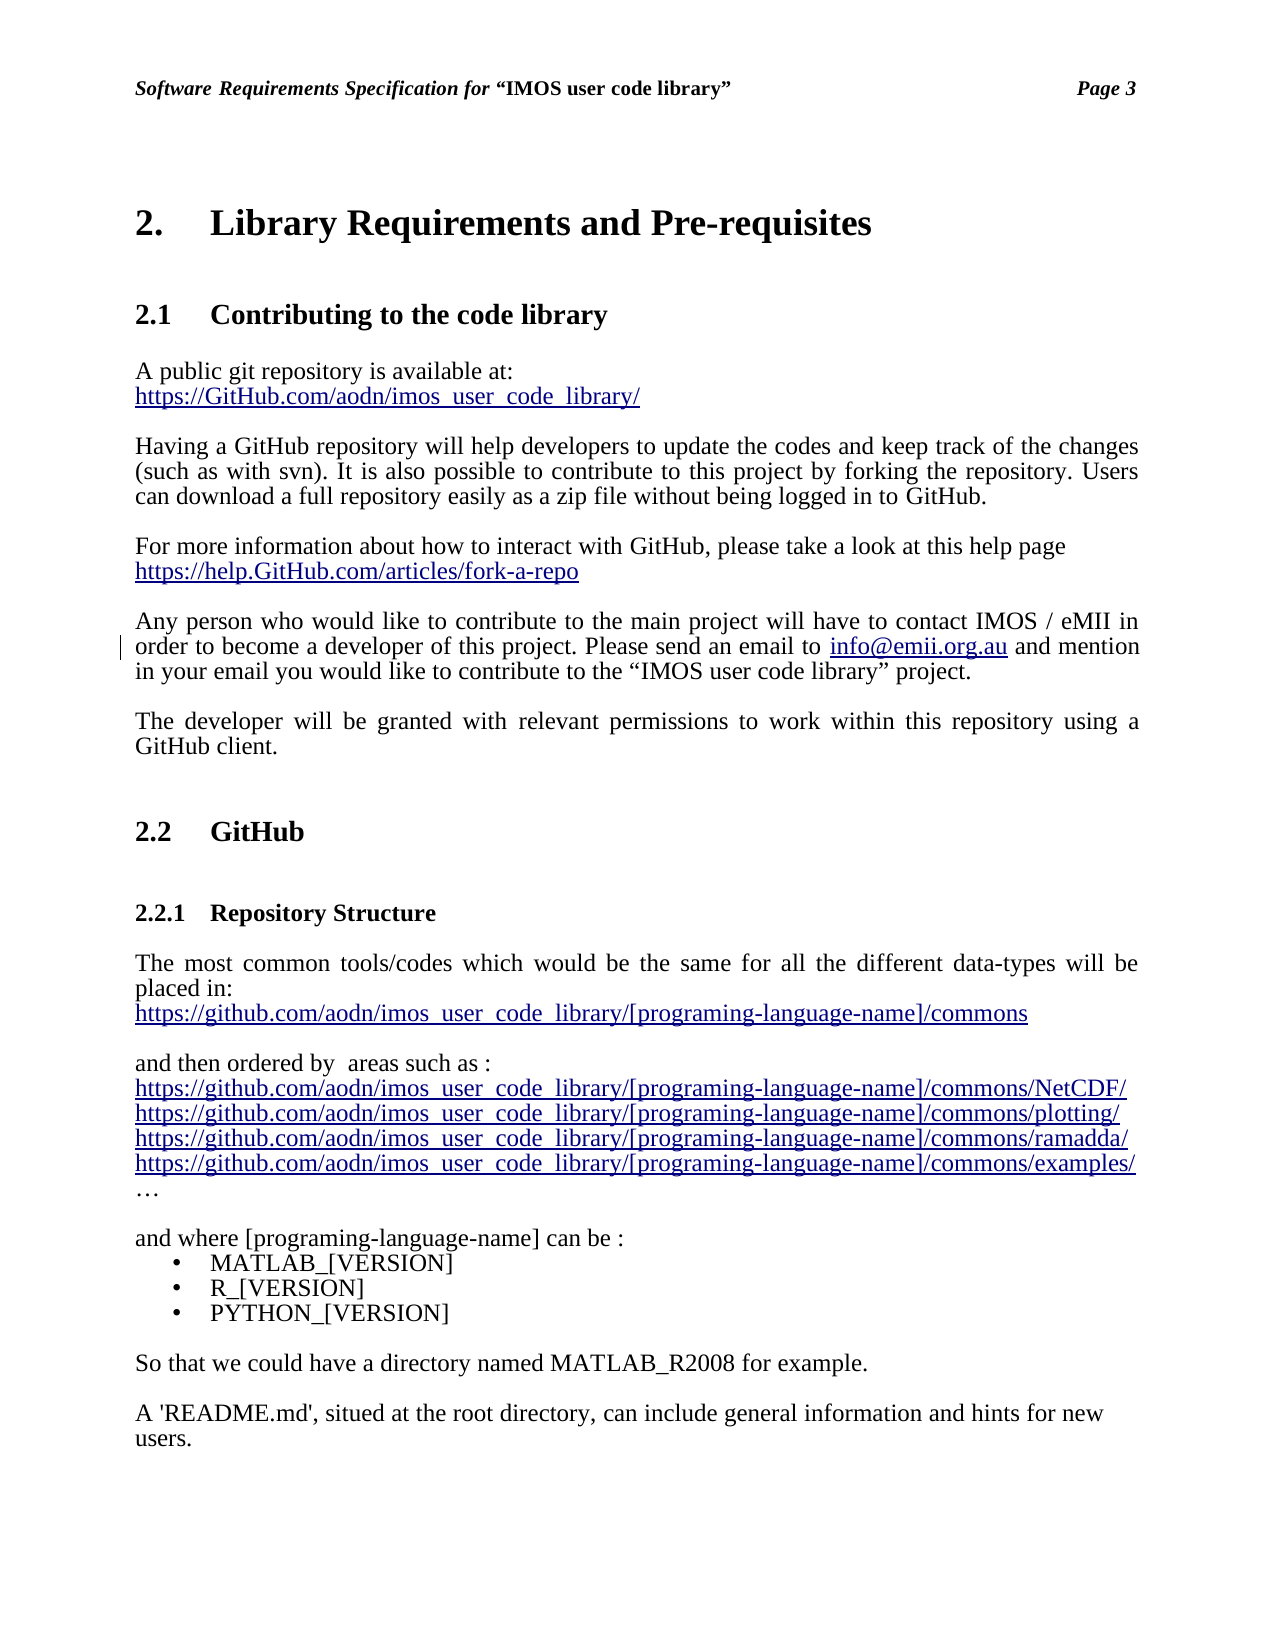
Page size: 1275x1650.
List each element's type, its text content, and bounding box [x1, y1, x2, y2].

text For more information about how to interact with GitHub, please take a look at this help page [135, 535, 1140, 560]
text Any person who would like to contribute to the main project will have to contact IMOS / eMII in order to become a developer of this project. Please send an email to info@emii.org.au and mention in your email you would like to contribute to the “IMOS user code library” project. [135, 610, 1140, 685]
text https://github.com/aodn/imos_user_code_library/[programing-language-name]/commons/examples/ [135, 1152, 1140, 1177]
subtitle Library Requirements and Pre-requisites [135, 200, 1140, 243]
text and where [programing-language-name] can be : [135, 1227, 1140, 1252]
text Having a GitHub repository will help developers to update the codes and keep track of the changes (such as with svn). It is also possible to contribute to this project by forking the repository. Users can download a full repository easily as a zip file without being logged in to GitHub. [135, 435, 1140, 510]
subtitle Contributing to the code library [135, 297, 1140, 331]
list R_[VERSION] [172, 1277, 1140, 1302]
text A 'README.md', situed at the root directory, can include general information and hints for new users. [135, 1402, 1140, 1452]
list MATLAB_[VERSION] [172, 1252, 1140, 1277]
text https://github.com/aodn/imos_user_code_library/[programing-language-name]/commons/plotting/ https://github.com/aodn/imos_user_code_library/[programing-language-name]/commons/ramadda/ [135, 1102, 1140, 1152]
text The developer will be granted with relevant permissions to work within this repository using a GitHub client. [135, 710, 1140, 760]
subtitle Repository Structure [135, 902, 1140, 927]
text https://help.GitHub.com/articles/fork-a-repo [135, 560, 1140, 585]
text and then ordered by areas such as : [135, 1052, 1140, 1077]
text … [135, 1177, 1140, 1202]
list PYTHON_[VERSION] [172, 1302, 1140, 1327]
text https://GitHub.com/aodn/imos_user_code_library/ [135, 385, 1140, 410]
text The most common tools/codes which would be the same for all the different data-types will be placed in: [135, 952, 1140, 1002]
text https://github.com/aodn/imos_user_code_library/[programing-language-name]/commons [135, 1002, 1140, 1027]
subtitle GitHub [135, 814, 1140, 847]
text A public git repository is available at: [135, 360, 1140, 385]
text https://github.com/aodn/imos_user_code_library/[programing-language-name]/commons/NetCDF/ [135, 1077, 1140, 1102]
text So that we could have a directory named MATLAB_R2008 for example. [135, 1352, 1140, 1377]
